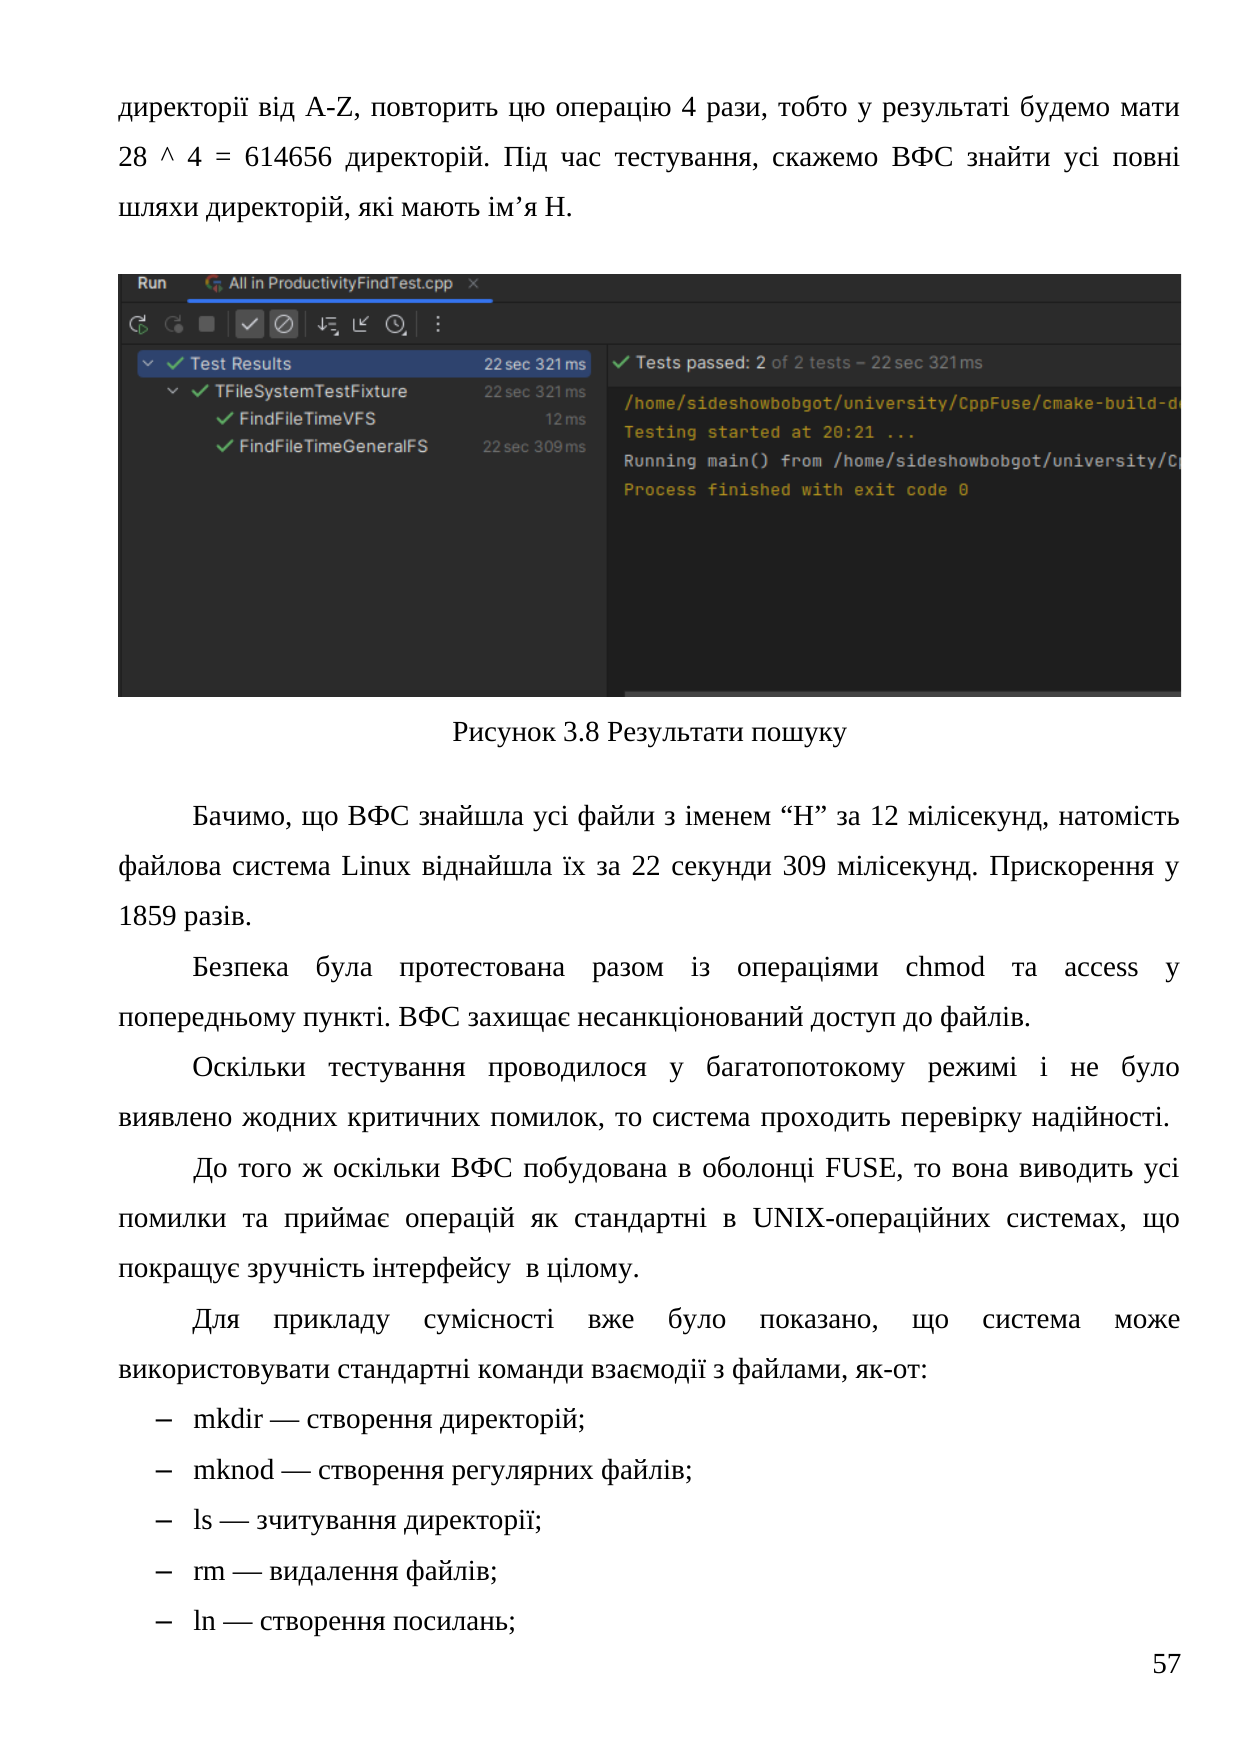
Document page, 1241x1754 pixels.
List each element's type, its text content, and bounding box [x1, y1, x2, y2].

picture [118, 274, 1182, 697]
text Оскільки тестування проводилося у багатопотокому режимі і не було виявлено жодних критичних помилок, то система проходить перевірку надійності. До того ж оскільки ВФС побудована в оболонці FUSE, то вона виводить усі помилки та приймає операцій як стандартні в UNIX-операційних системах, що покращує зручність інтерфейсу в цілому. [118, 1049, 1181, 1284]
list rm — видалення файлів; [156, 1553, 1181, 1586]
list ls — зчитування директорії; [156, 1502, 1181, 1536]
text директорії від A-Z, повторить цю операцію 4 рази, тобто у результаті будемо мати 28 ^ 4 = 614656 директорій. Під час тестування, скажемо ВФС знайти усі повні шляхи директорій, які мають ім’я H. [118, 89, 1181, 223]
list mknod — створення регулярних файлів; [156, 1452, 1181, 1486]
list ln — створення посилань; [156, 1603, 1181, 1637]
text Для прикладу сумісності вже було показано, що система може використовувати стандартні команди взаємодії з файлами, як-от: [118, 1301, 1181, 1385]
text Бачимо, що ВФС знайшла усі файли з іменем “H” за 12 мілісекунд, натомість файлова система Linux віднайшла їх за 22 секунди 309 мілісекунд. Прискорення у 1859 разів. [118, 798, 1181, 932]
text Безпека була протестована разом із операціями chmod та access у попередньому пункті. ВФС захищає несанкціонований доступ до файлів. [118, 949, 1181, 1032]
list mkdir — створення директорій; [156, 1401, 1181, 1435]
list Результати пошуку [118, 697, 1181, 747]
